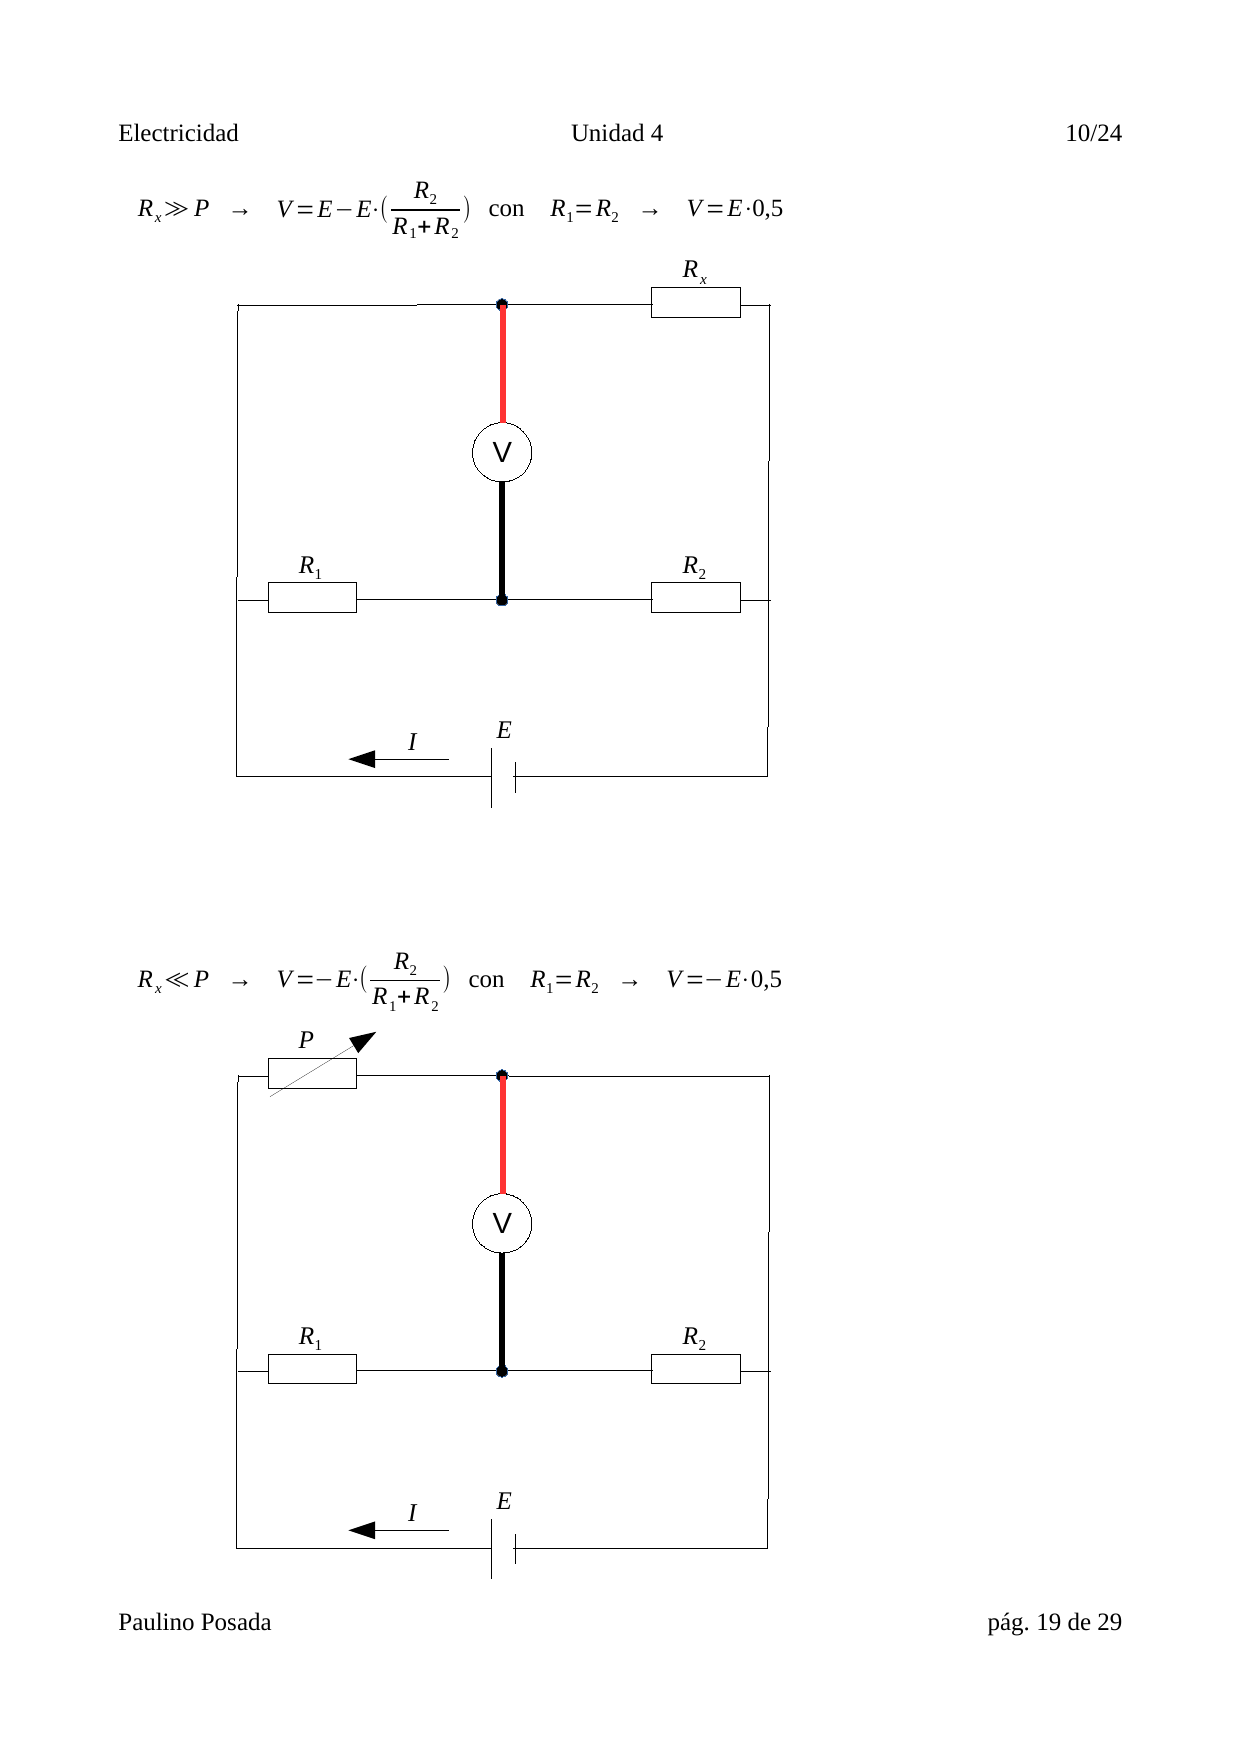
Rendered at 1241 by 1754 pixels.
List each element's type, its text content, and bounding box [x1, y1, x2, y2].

text → con → [118, 176, 1122, 243]
text → con → [118, 947, 1122, 1014]
